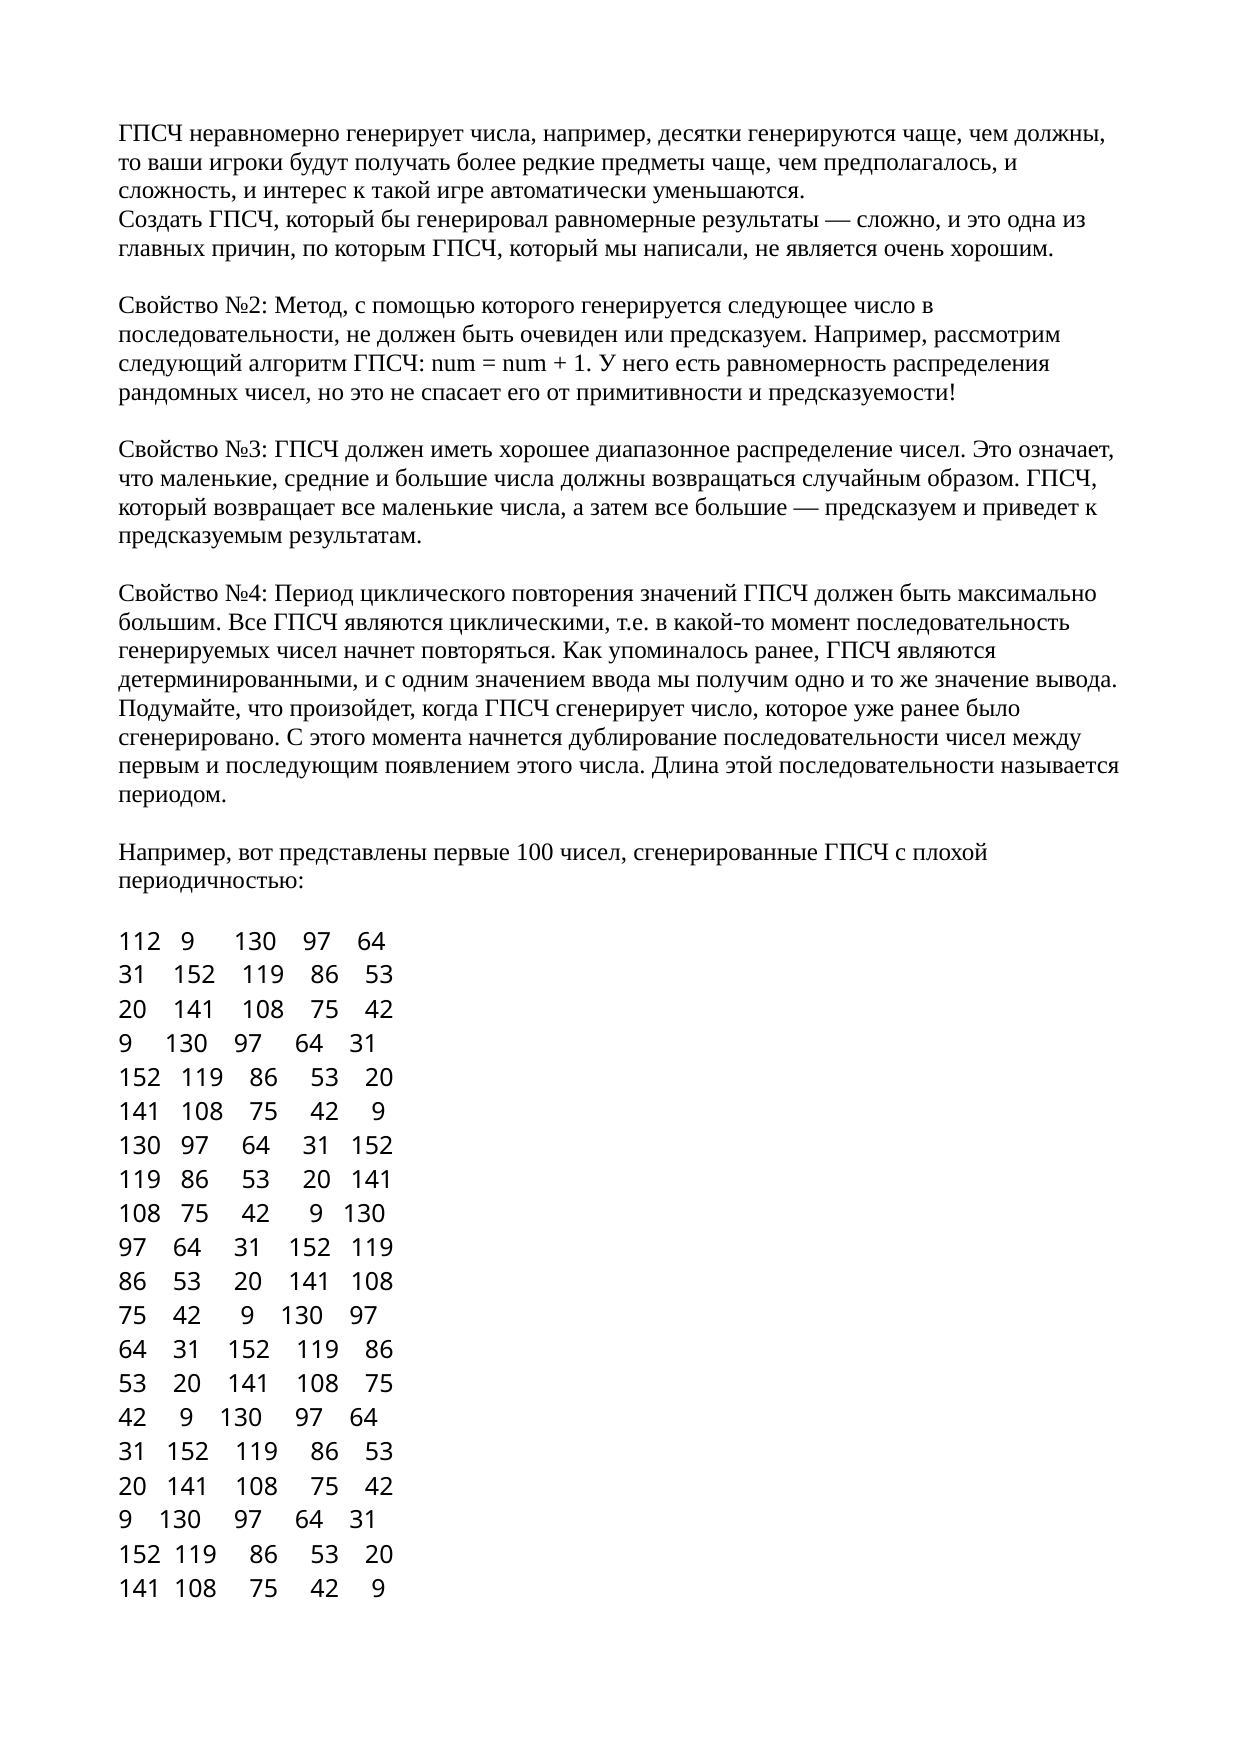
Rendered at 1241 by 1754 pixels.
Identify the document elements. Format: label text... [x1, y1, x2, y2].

text Свойство №3: ГПСЧ должен иметь хорошее диапазонное распределение чисел. Это означает, что маленькие, средние и большие числа должны возвращаться случайным образом. ГПСЧ, который возвращает все маленькие числа, а затем все большие — предсказуем и приведет к предсказуемым результатам. [118, 434, 1122, 549]
text Создать ГПСЧ, который бы генерировал равномерные результаты — сложно, и это одна из главных причин, по которым ГПСЧ, который мы написали, не является очень хорошим. [118, 204, 1122, 262]
text 53 20 141 108 75 [118, 1366, 1122, 1400]
text 112 9 130 97 64 [118, 923, 1122, 957]
text 64 31 152 119 86 [118, 1332, 1122, 1366]
text Свойство №4: Период циклического повторения значений ГПСЧ должен быть максимально большим. Все ГПСЧ являются циклическими, т.е. в какой-то момент последовательность генерируемых чисел начнет повторяться. Как упоминалось ранее, ГПСЧ являются детерминированными, и с одним значением ввода мы получим одно и то же значение вывода. Подумайте, что произойдет, когда ГПСЧ сгенерирует число, которое уже ранее было сгенерировано. С этого момента начнется дублирование последовательности чисел между первым и последующим появлением этого числа. Длина этой последовательности называется периодом. [118, 578, 1122, 808]
text 31 152 119 86 53 [118, 1434, 1122, 1468]
text 20 141 108 75 42 [118, 1468, 1122, 1502]
text Свойство №2: Метод, с помощью которого генерируется следующее число в последовательности, не должен быть очевиден или предсказуем. Например, рассмотрим следующий алгоритм ГПСЧ: num = num + 1. У него есть равномерность распределения рандомных чисел, но это не спасает его от примитивности и предсказуемости! [118, 291, 1122, 406]
text 108 75 42 9 130 [118, 1196, 1122, 1230]
text 152 119 86 53 20 [118, 1059, 1122, 1093]
text 119 86 53 20 141 [118, 1162, 1122, 1196]
text Например, вот представлены первые 100 чисел, сгенерированные ГПСЧ с плохой периодичностью: [118, 837, 1122, 894]
text 97 64 31 152 119 [118, 1230, 1122, 1264]
text 141 108 75 42 9 [118, 1093, 1122, 1127]
text ГПСЧ неравномерно генерирует числа, например, десятки генерируются чаще, чем должны, то ваши игроки будут получать более редкие предметы чаще, чем предполагалось, и сложность, и интерес к такой игре автоматически уменьшаются. [118, 118, 1122, 204]
text 86 53 20 141 108 [118, 1264, 1122, 1298]
text 75 42 9 130 97 [118, 1298, 1122, 1332]
text 130 97 64 31 152 [118, 1127, 1122, 1162]
text 152 119 86 53 20 [118, 1536, 1122, 1570]
text 42 9 130 97 64 [118, 1400, 1122, 1434]
text 9 130 97 64 31 [118, 1502, 1122, 1536]
text 9 130 97 64 31 [118, 1025, 1122, 1059]
text 20 141 108 75 42 [118, 991, 1122, 1025]
text 31 152 119 86 53 [118, 957, 1122, 991]
text 141 108 75 42 9 [118, 1570, 1122, 1604]
